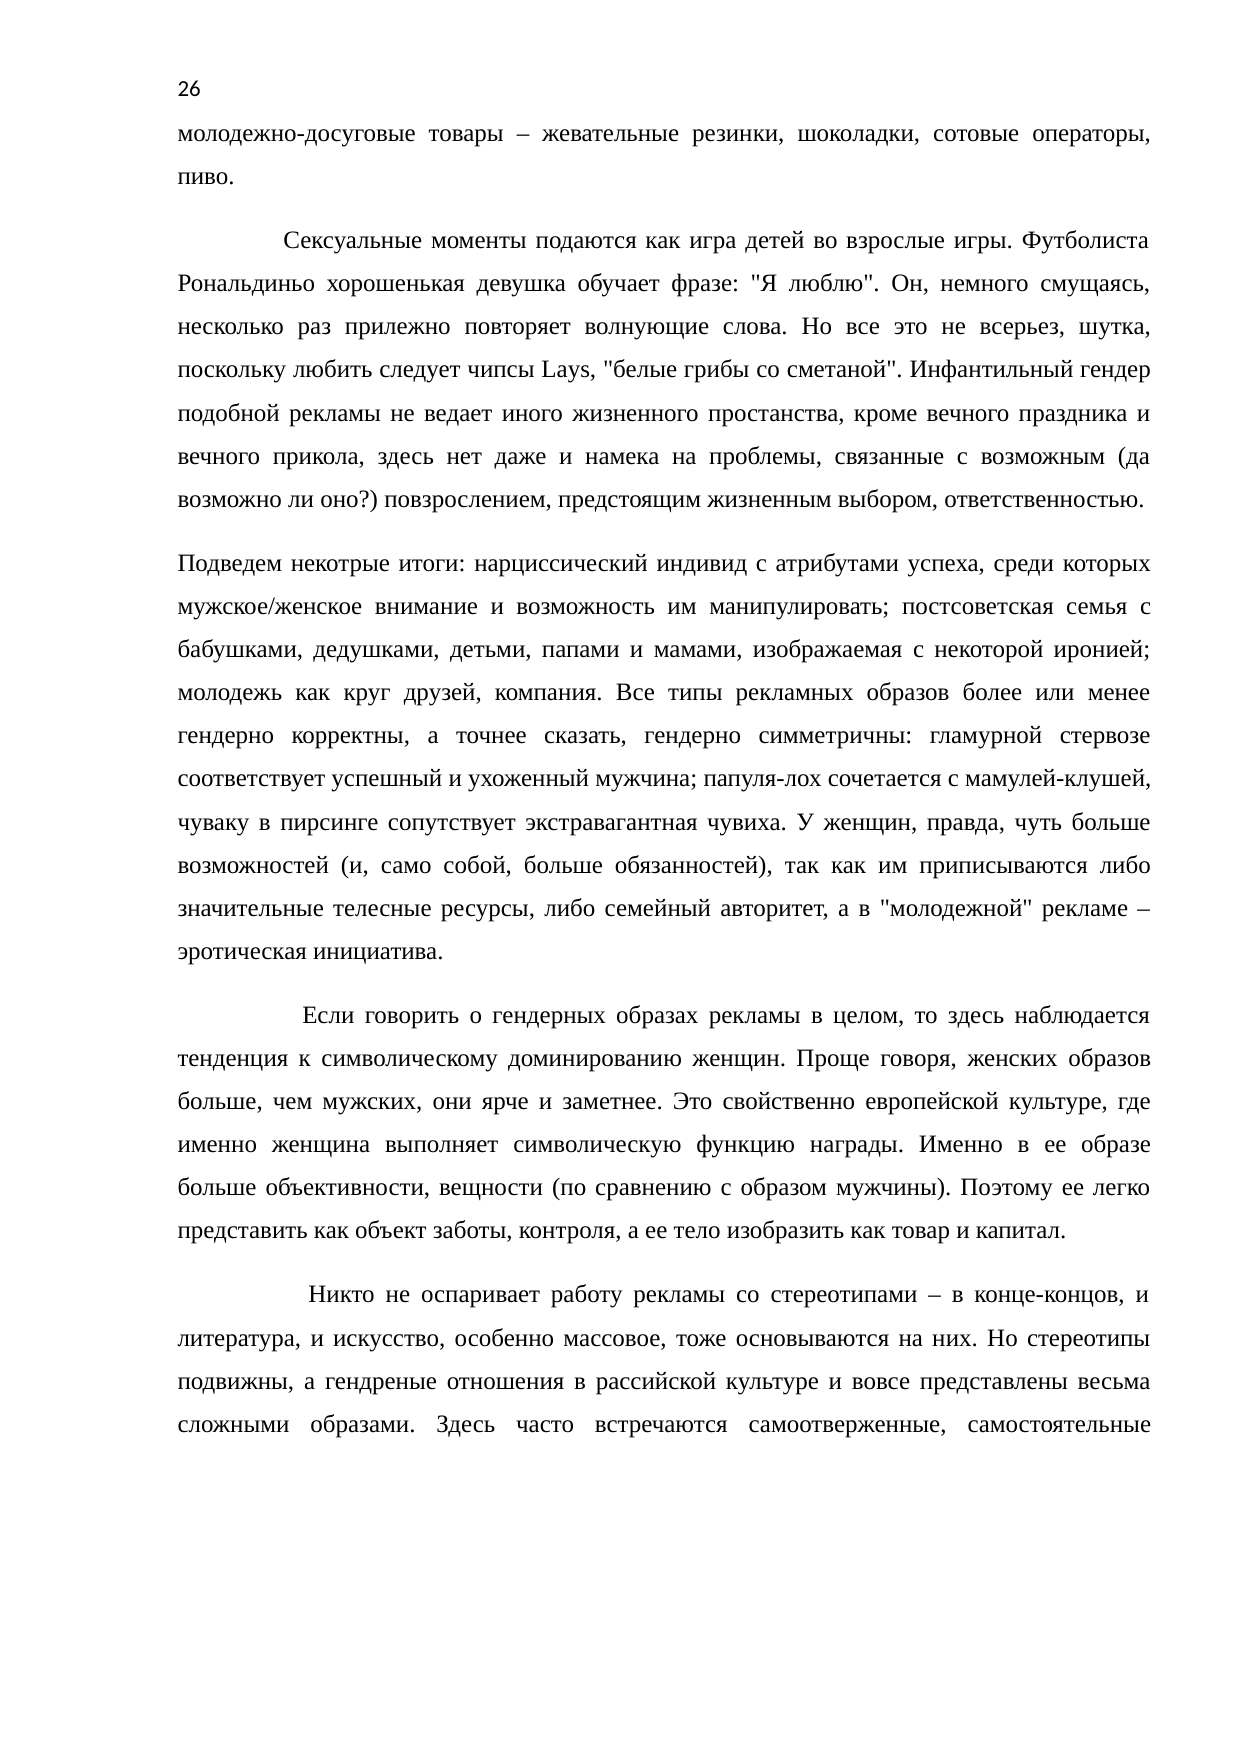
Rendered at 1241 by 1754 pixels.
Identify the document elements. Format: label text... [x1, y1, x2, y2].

text молодежно-досуговые товары – жевательные резинки, шоколадки, сотовые операторы, пиво. [177, 118, 1152, 190]
text Никто не оспаривает работу рекламы со стереотипами – в конце-концов, и литература, и искусство, особенно массовое, тоже основываются на них. Но стереотипы подвижны, а гендреные отношения в рассийской культуре и вовсе представлены весьма сложными образами. Здесь часто встречаются самоотверженные, самостоятельные [177, 1279, 1152, 1438]
text Если говорить о гендерных образах рекламы в целом, то здесь наблюдается тенденция к символическому доминированию женщин. Проще говоря, женских образов больше, чем мужских, они ярче и заметнее. Это свойственно европейской культуре, где именно женщина выполняет символическую функцию награды. Именно в ее образе больше объективности, вещности (по сравнению с образом мужчины). Поэтому ее легко представить как объект заботы, контроля, а ее тело изобразить как товар и капитал. [177, 1000, 1152, 1244]
text Сексуальные моменты подаются как игра детей во взрослые игры. Футболиста Рональдиньо хорошенькая девушка обучает фразе: "Я люблю". Он, немного смущаясь, несколько раз прилежно повторяет волнующие слова. Но все это не всерьез, шутка, поскольку любить следует чипсы Lays, "белые грибы со сметаной". Инфантильный гендер подобной рекламы не ведает иного жизненного простанства, кроме вечного праздника и вечного прикола, здесь нет даже и намека на проблемы, связанные с возможным (да возможно ли оно?) повзрослением, предстоящим жизненным выбором, ответственностью. [177, 225, 1152, 513]
text Подведем некотрые итоги: нарциссический индивид с атрибутами успеха, среди которых мужское/женское внимание и возможность им манипулировать; постсоветская семья с бабушками, дедушками, детьми, папами и мамами, изображаемая с некоторой иронией; молодежь как круг друзей, компания. Все типы рекламных образов более или менее гендерно корректны, а точнее сказать, гендерно симметричны: гламурной стервозе соответствует успешный и ухоженный мужчина; папуля-лох сочетается с мамулей-клушей, чуваку в пирсинге сопутствует экстравагантная чувиха. У женщин, правда, чуть больше возможностей (и, само собой, больше обязанностей), так как им приписываются либо значительные телесные ресурсы, либо семейный авторитет, а в "молодежной" рекламе – эротическая инициатива. [177, 548, 1152, 965]
